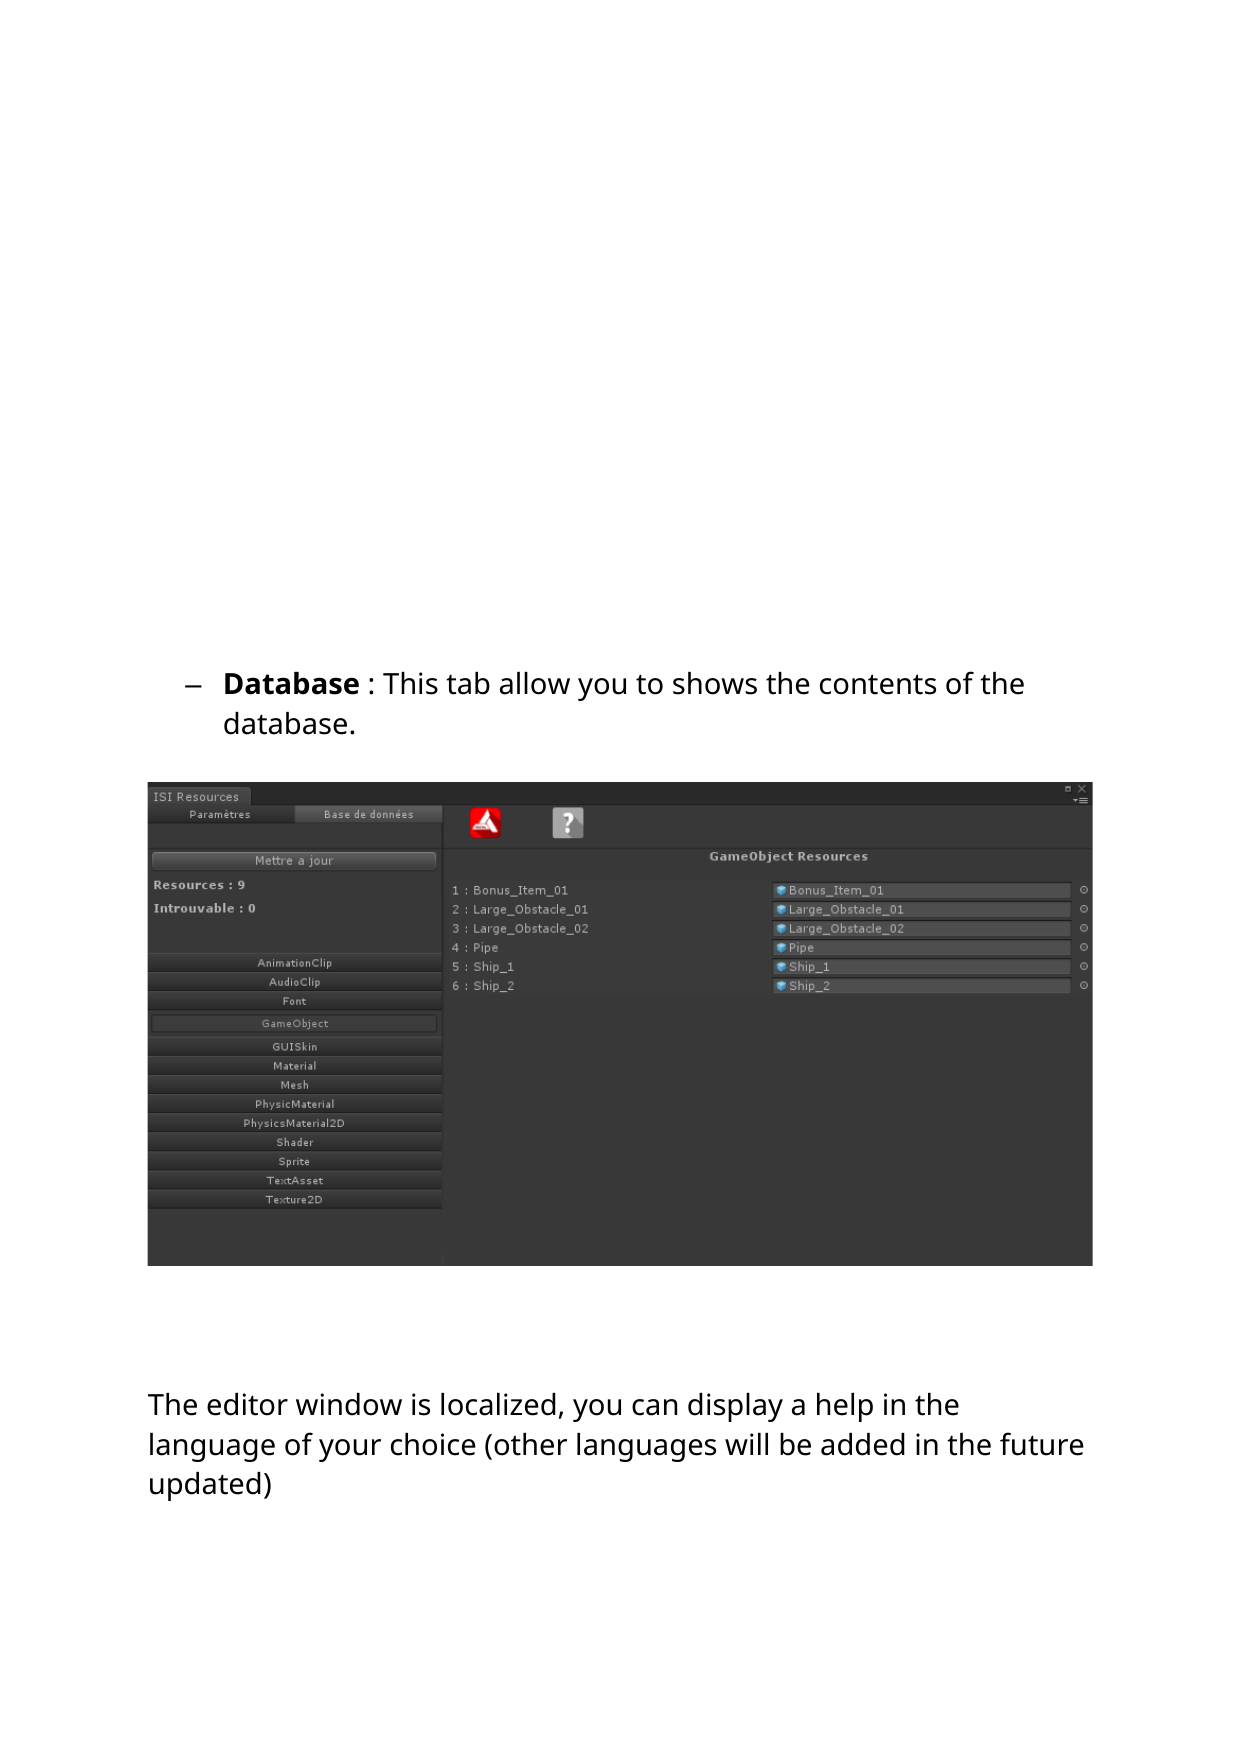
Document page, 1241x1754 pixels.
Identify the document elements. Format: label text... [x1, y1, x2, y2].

text The editor window is localized, you can display a help in the language of your choice (other languages will be added in the future updated) [148, 1384, 1093, 1503]
list Database : This tab allow you to shows the contents of the database. [185, 663, 1093, 743]
picture [147, 782, 1093, 1266]
